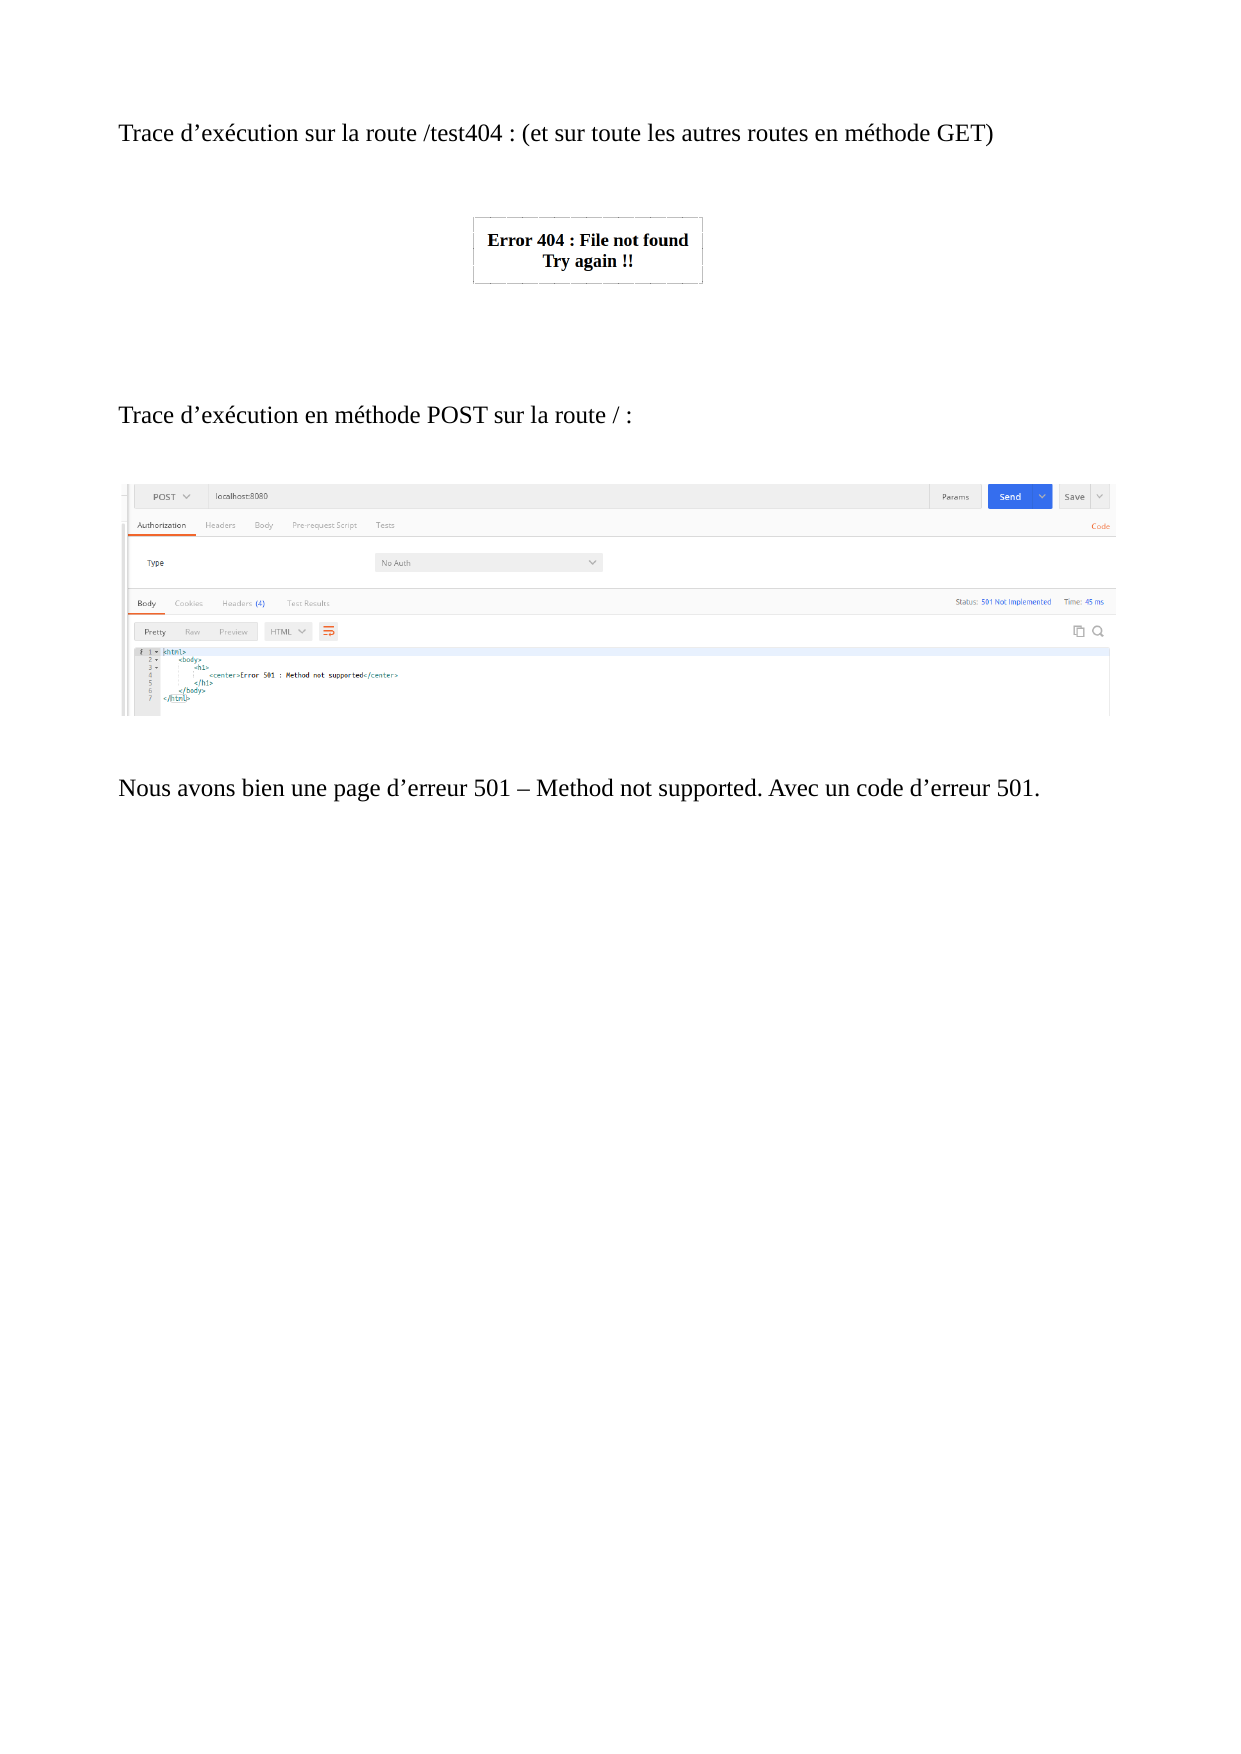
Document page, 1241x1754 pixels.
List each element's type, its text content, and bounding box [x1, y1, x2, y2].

picture [121, 484, 1116, 706]
text Nous avons bien une page d’erreur 501 – Method not supported. Avec un code d’erreur 501. [118, 773, 1122, 802]
picture [174, 175, 1066, 343]
text Trace d’exécution sur la route /test404 : (et sur toute les autres routes en méthode GET) [118, 118, 1122, 147]
text Trace d’exécution en méthode POST sur la route / : [118, 400, 1122, 428]
